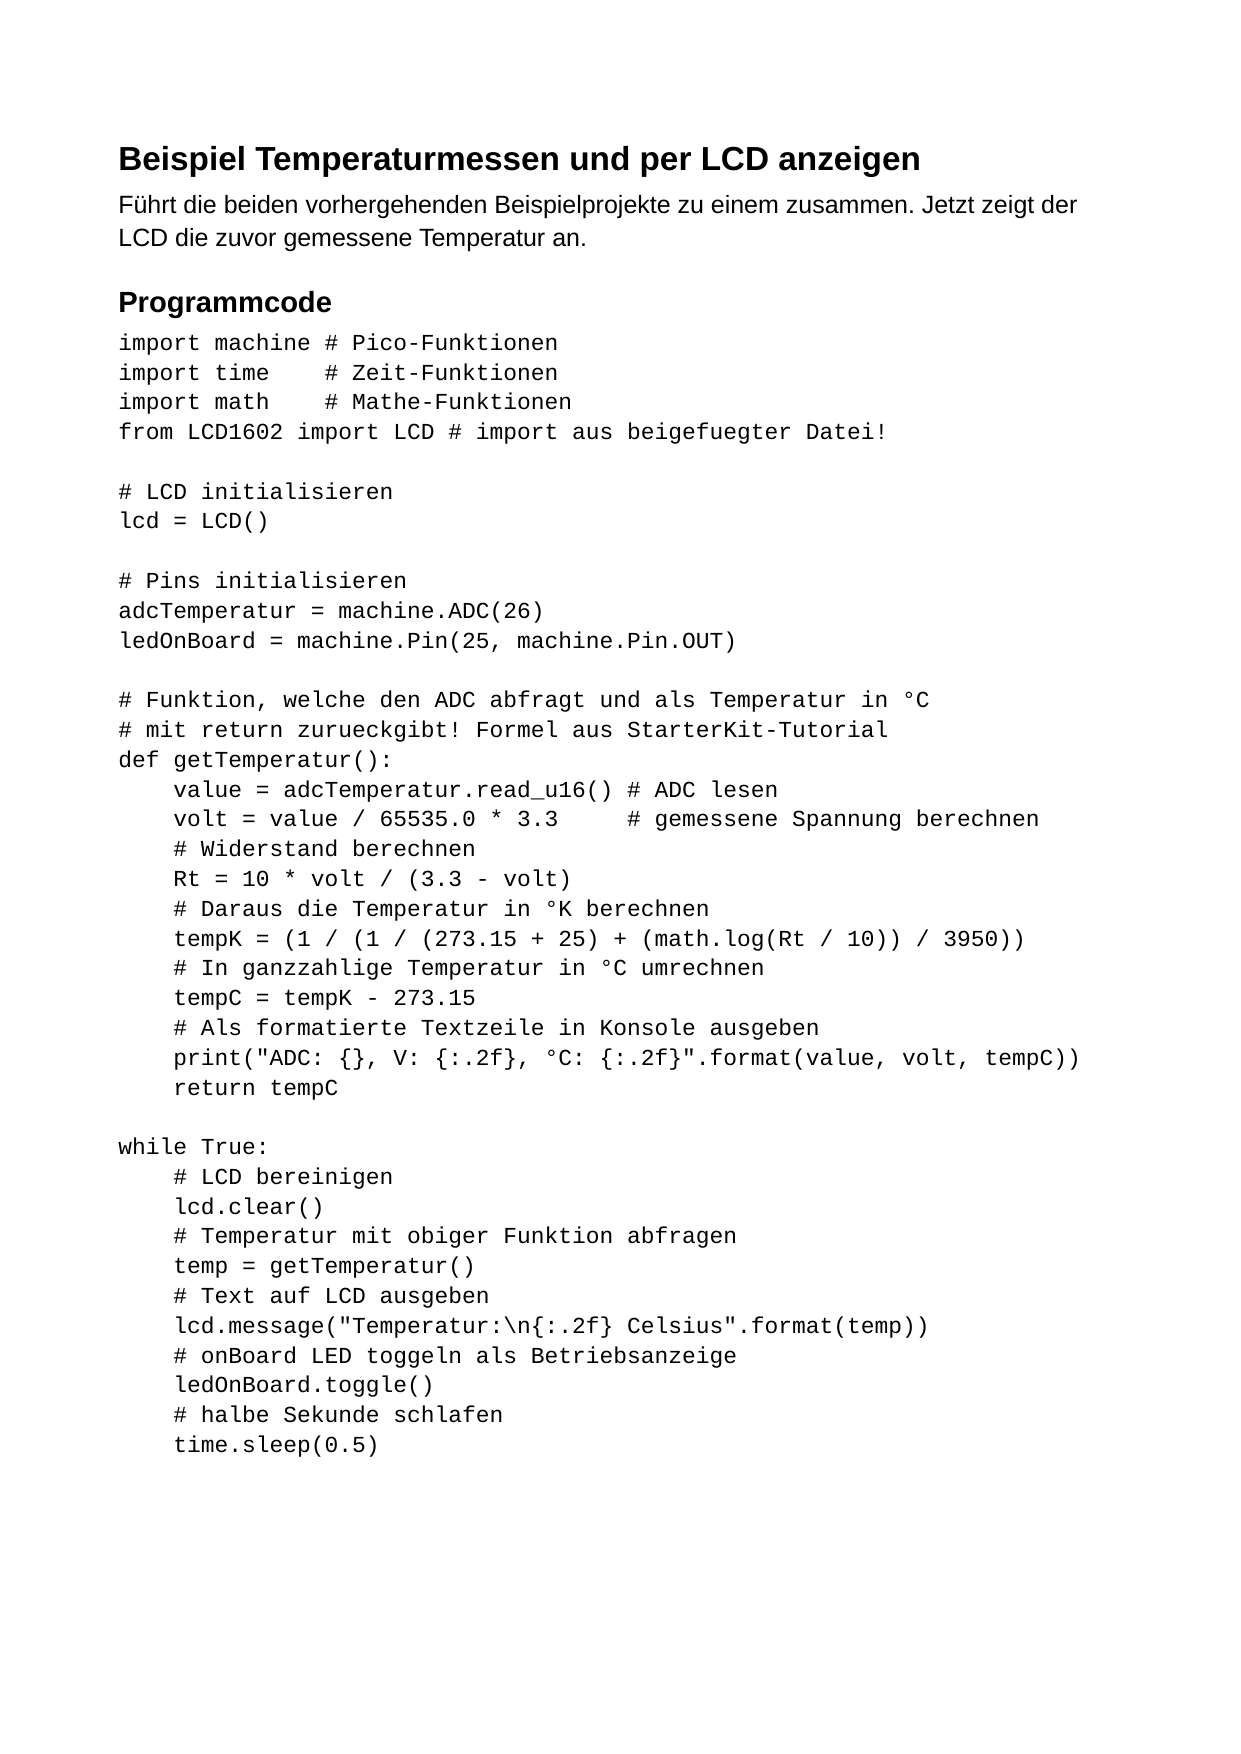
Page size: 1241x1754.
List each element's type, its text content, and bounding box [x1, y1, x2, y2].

text tempC = tempK - 273.15 [118, 987, 1122, 1012]
text # halbe Sekunde schlafen [118, 1404, 1122, 1429]
subtitle Programmcode [118, 285, 1122, 319]
text # Funktion, welche den ADC abfragt und als Temperatur in °C [118, 689, 1122, 714]
text Rt = 10 * volt / (3.3 - volt) [118, 867, 1122, 893]
text while True: [118, 1136, 1122, 1161]
text Führt die beiden vorhergehenden Beispielprojekte zu einem zusammen. Jetzt zeigt der LCD die zuvor gemessene Temperatur an. [118, 190, 1122, 252]
text # Als formatierte Textzeile in Konsole ausgeben [118, 1016, 1122, 1042]
text # LCD bereinigen [118, 1165, 1122, 1191]
text lcd.clear() [118, 1195, 1122, 1221]
text ledOnBoard = machine.Pin(25, machine.Pin.OUT) [118, 629, 1122, 655]
text lcd = LCD() [118, 510, 1122, 536]
text # Text auf LCD ausgeben [118, 1284, 1122, 1310]
text time.sleep(0.5) [118, 1433, 1122, 1459]
text from LCD1602 import LCD # import aus beigefuegter Datei! [118, 421, 1122, 446]
text # onBoard LED toggeln als Betriebsanzeige [118, 1344, 1122, 1370]
text # Temperatur mit obiger Funktion abfragen [118, 1225, 1122, 1251]
text # mit return zurueckgibt! Formel aus StarterKit-Tutorial [118, 718, 1122, 744]
subtitle Beispiel Temperaturmessen und per LCD anzeigen [118, 139, 1122, 177]
text value = adcTemperatur.read_u16() # ADC lesen [118, 778, 1122, 804]
text import time # Zeit-Funktionen [118, 361, 1122, 387]
text tempK = (1 / (1 / (273.15 + 25) + (math.log(Rt / 10)) / 3950)) [118, 927, 1122, 953]
text print("ADC: {}, V: {:.2f}, °C: {:.2f}".format(value, volt, tempC)) [118, 1046, 1122, 1072]
text lcd.message("Temperatur:\n{:.2f} Celsius".format(temp)) [118, 1314, 1122, 1340]
text def getTemperatur(): [118, 748, 1122, 774]
text adcTemperatur = machine.ADC(26) [118, 599, 1122, 625]
text # Pins initialisieren [118, 569, 1122, 595]
text return tempC [118, 1076, 1122, 1102]
text # Widerstand berechnen [118, 838, 1122, 863]
text # Daraus die Temperatur in °K berechnen [118, 897, 1122, 923]
text # LCD initialisieren [118, 480, 1122, 506]
text import math # Mathe-Funktionen [118, 391, 1122, 417]
text import machine # Pico-Funktionen [118, 331, 1122, 357]
text temp = getTemperatur() [118, 1255, 1122, 1281]
text # In ganzzahlige Temperatur in °C umrechnen [118, 957, 1122, 983]
text volt = value / 65535.0 * 3.3 # gemessene Spannung berechnen [118, 808, 1122, 834]
text ledOnBoard.toggle() [118, 1374, 1122, 1400]
